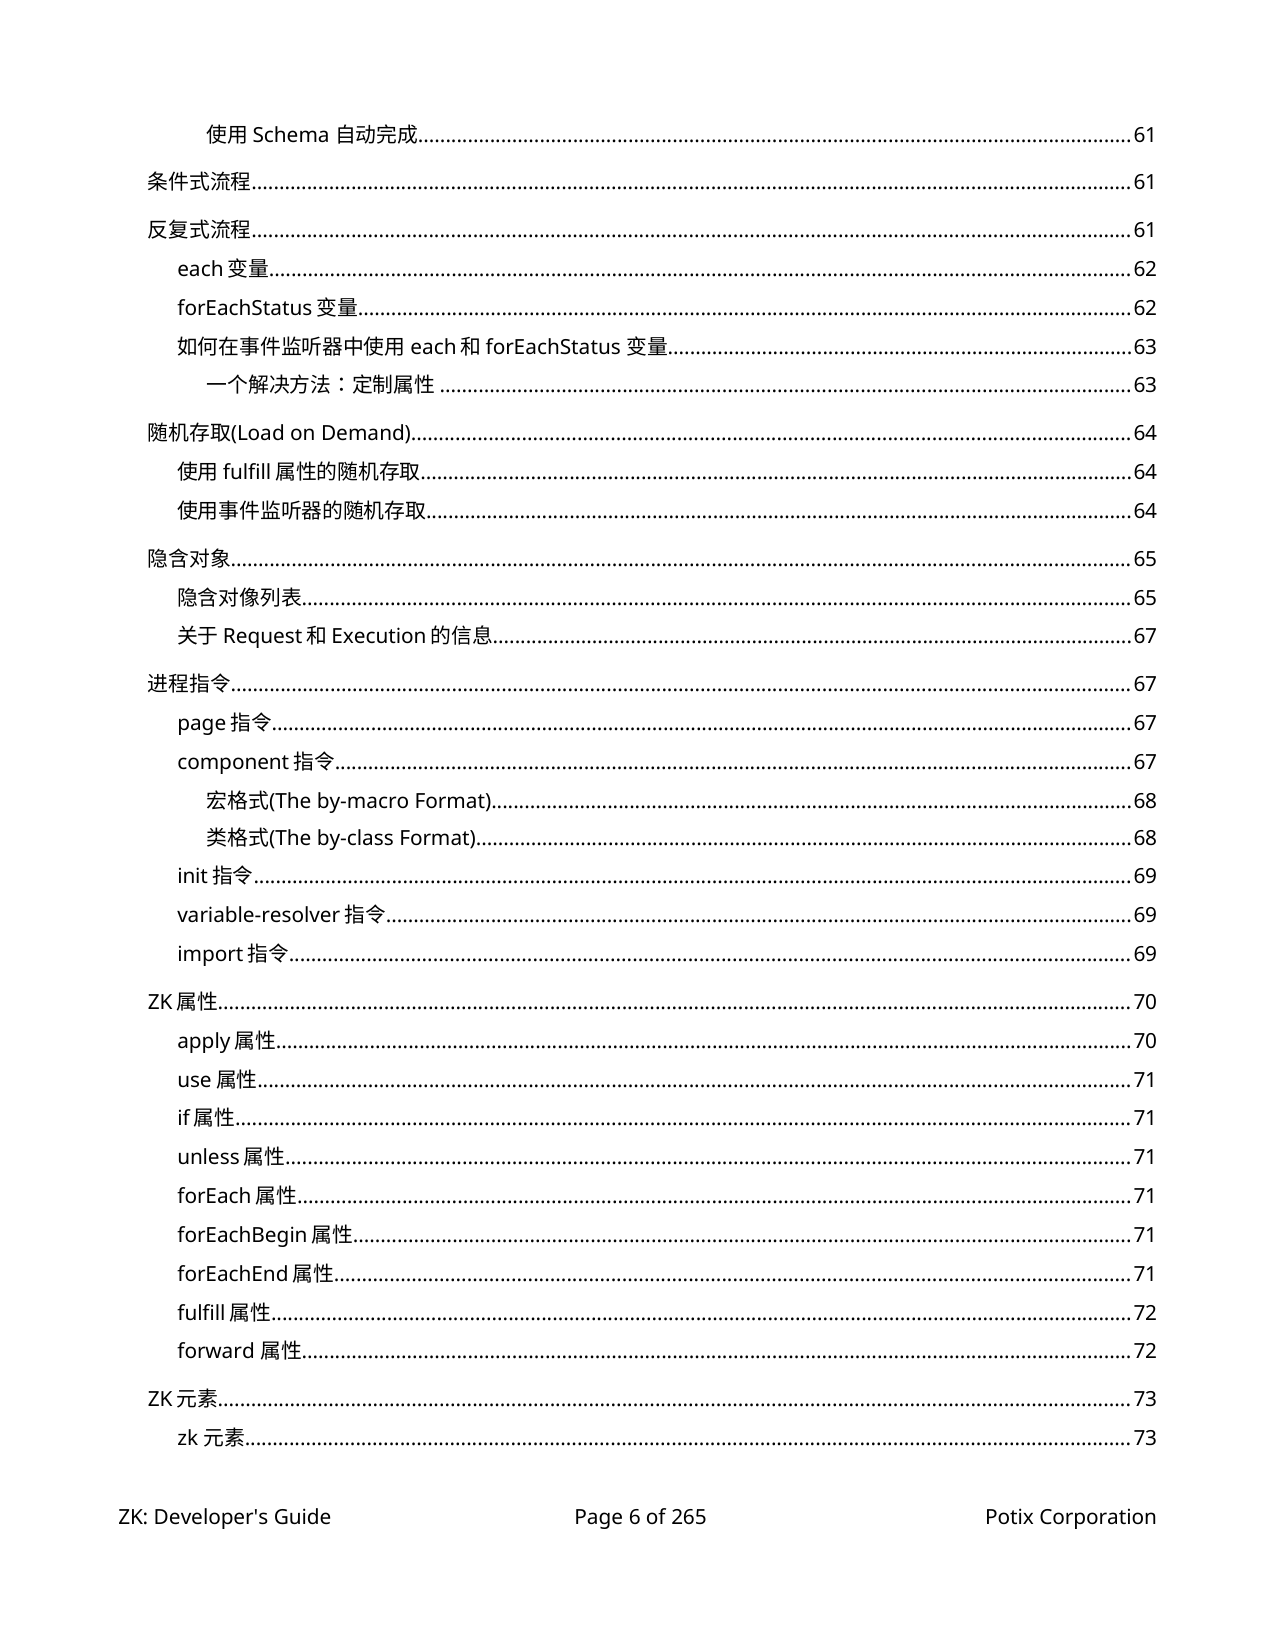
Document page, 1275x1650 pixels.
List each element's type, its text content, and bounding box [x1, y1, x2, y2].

text zk 元素 73 [177, 1422, 1157, 1452]
text unless属性 71 [177, 1141, 1157, 1171]
text 条件式流程 61 [148, 166, 1157, 196]
text 如何在事件监听器中使用 each和forEachStatus 变量 63 [177, 330, 1157, 360]
text component指令 67 [177, 745, 1157, 775]
text 进程指令 67 [148, 667, 1157, 697]
text forEachEnd属性 71 [177, 1257, 1157, 1287]
text init指令 69 [177, 860, 1157, 890]
text 关于Request和Execution的信息 67 [177, 620, 1157, 650]
text ZK属性 70 [148, 985, 1157, 1015]
text 反复式流程 61 [148, 213, 1157, 243]
text apply属性 70 [177, 1024, 1157, 1054]
text forward 属性 72 [177, 1335, 1157, 1365]
text variable-resolver指令 69 [177, 899, 1157, 929]
text 宏格式(The by-macro Format) 68 [207, 784, 1157, 814]
text 一个解决方法：定制属性 63 [207, 369, 1157, 399]
text use属性 71 [177, 1063, 1157, 1093]
text forEachBegin属性 71 [177, 1218, 1157, 1248]
text 使用fulfill属性的随机存取 64 [177, 456, 1157, 486]
text forEachStatus变量 62 [177, 291, 1157, 321]
text 使用事件监听器的随机存取 64 [177, 494, 1157, 524]
text each变量 62 [177, 252, 1157, 282]
text forEach属性 71 [177, 1179, 1157, 1209]
text 使用Schema 自动完成 61 [207, 118, 1157, 148]
text 隐含对像列表 65 [177, 581, 1157, 611]
text fulfill属性 72 [177, 1296, 1157, 1326]
text 类格式(The by-class Format) 68 [207, 821, 1157, 851]
text page指令 67 [177, 706, 1157, 736]
text 隐含对象 65 [148, 542, 1157, 572]
text import指令 69 [177, 938, 1157, 968]
text if属性 71 [177, 1102, 1157, 1132]
text 随机存取(Load on Demand) 64 [148, 417, 1157, 447]
text ZK元素 73 [148, 1383, 1157, 1413]
